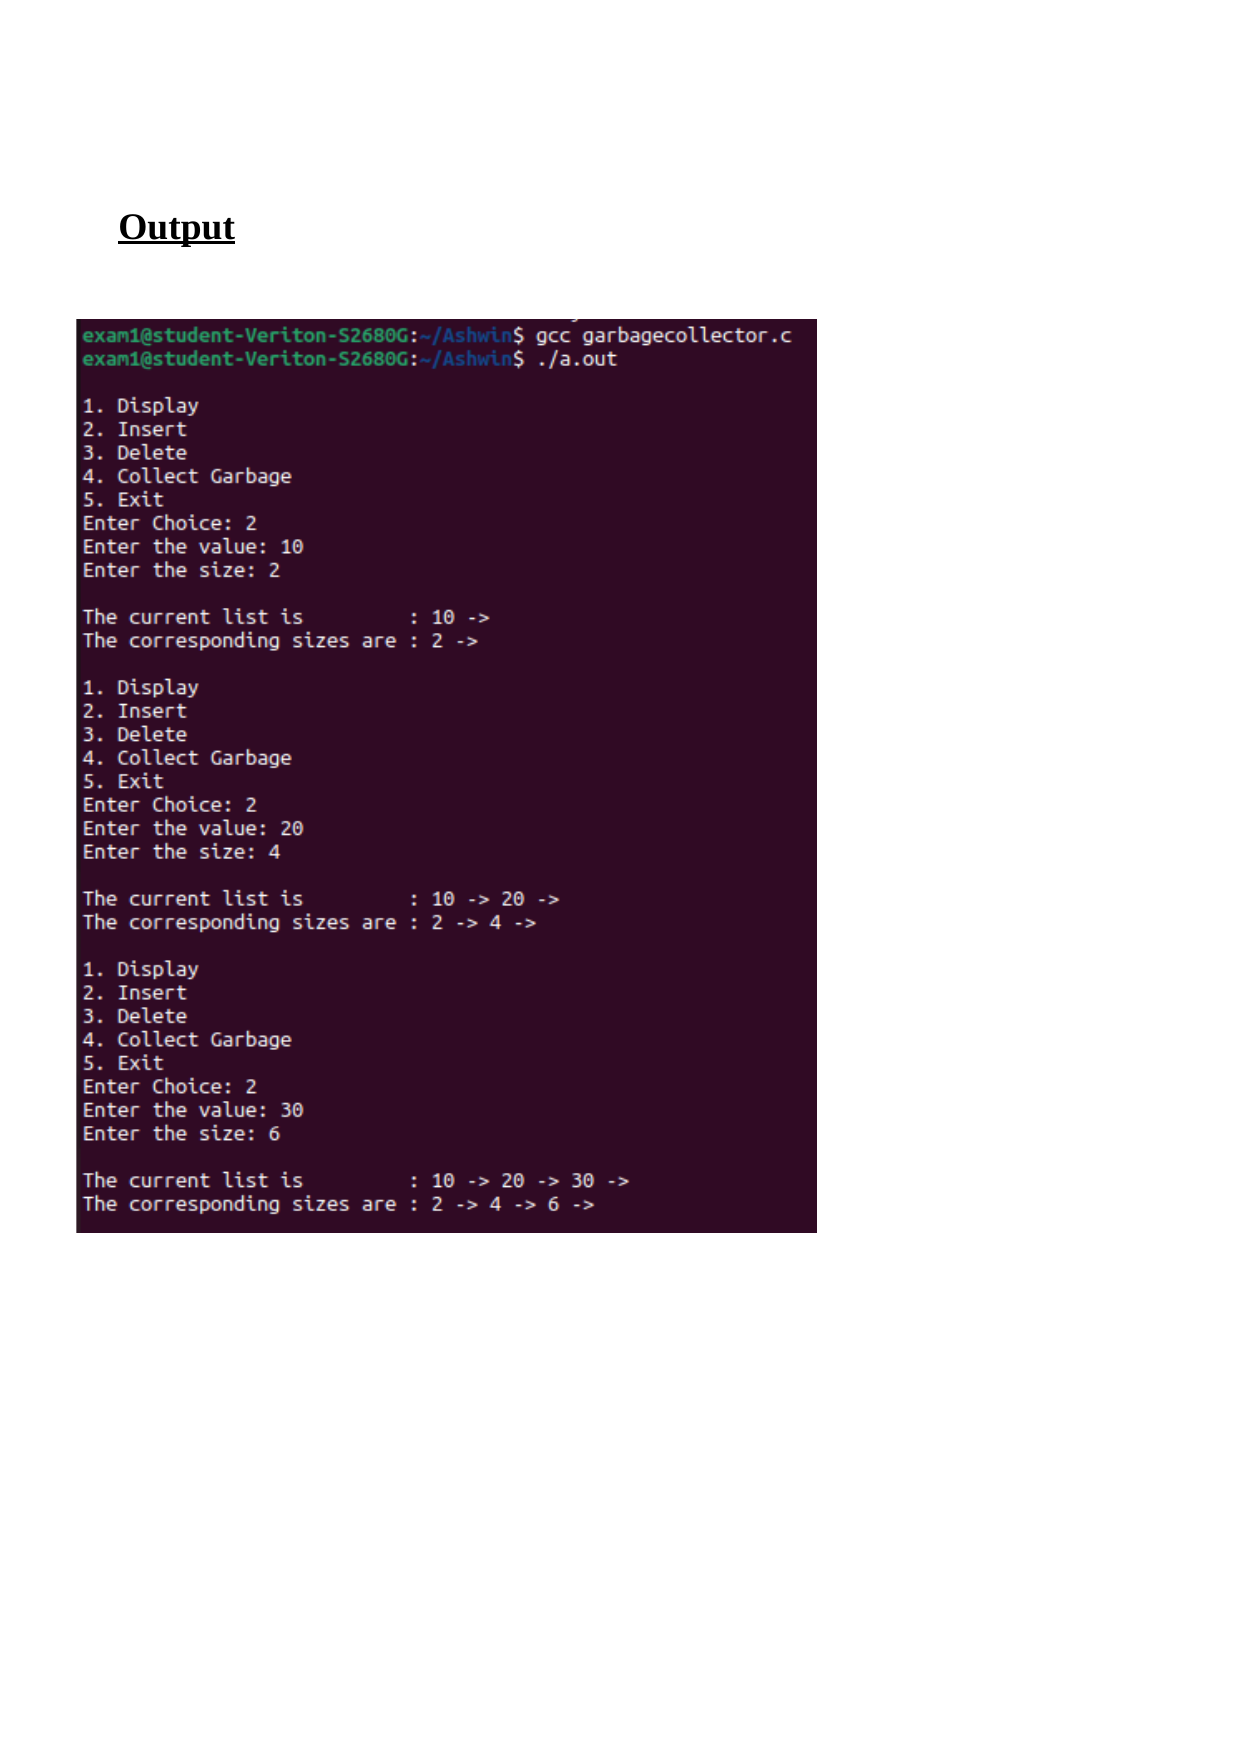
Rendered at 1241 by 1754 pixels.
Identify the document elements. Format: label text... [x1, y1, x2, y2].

picture [76, 319, 817, 1233]
text Output [118, 204, 1122, 247]
